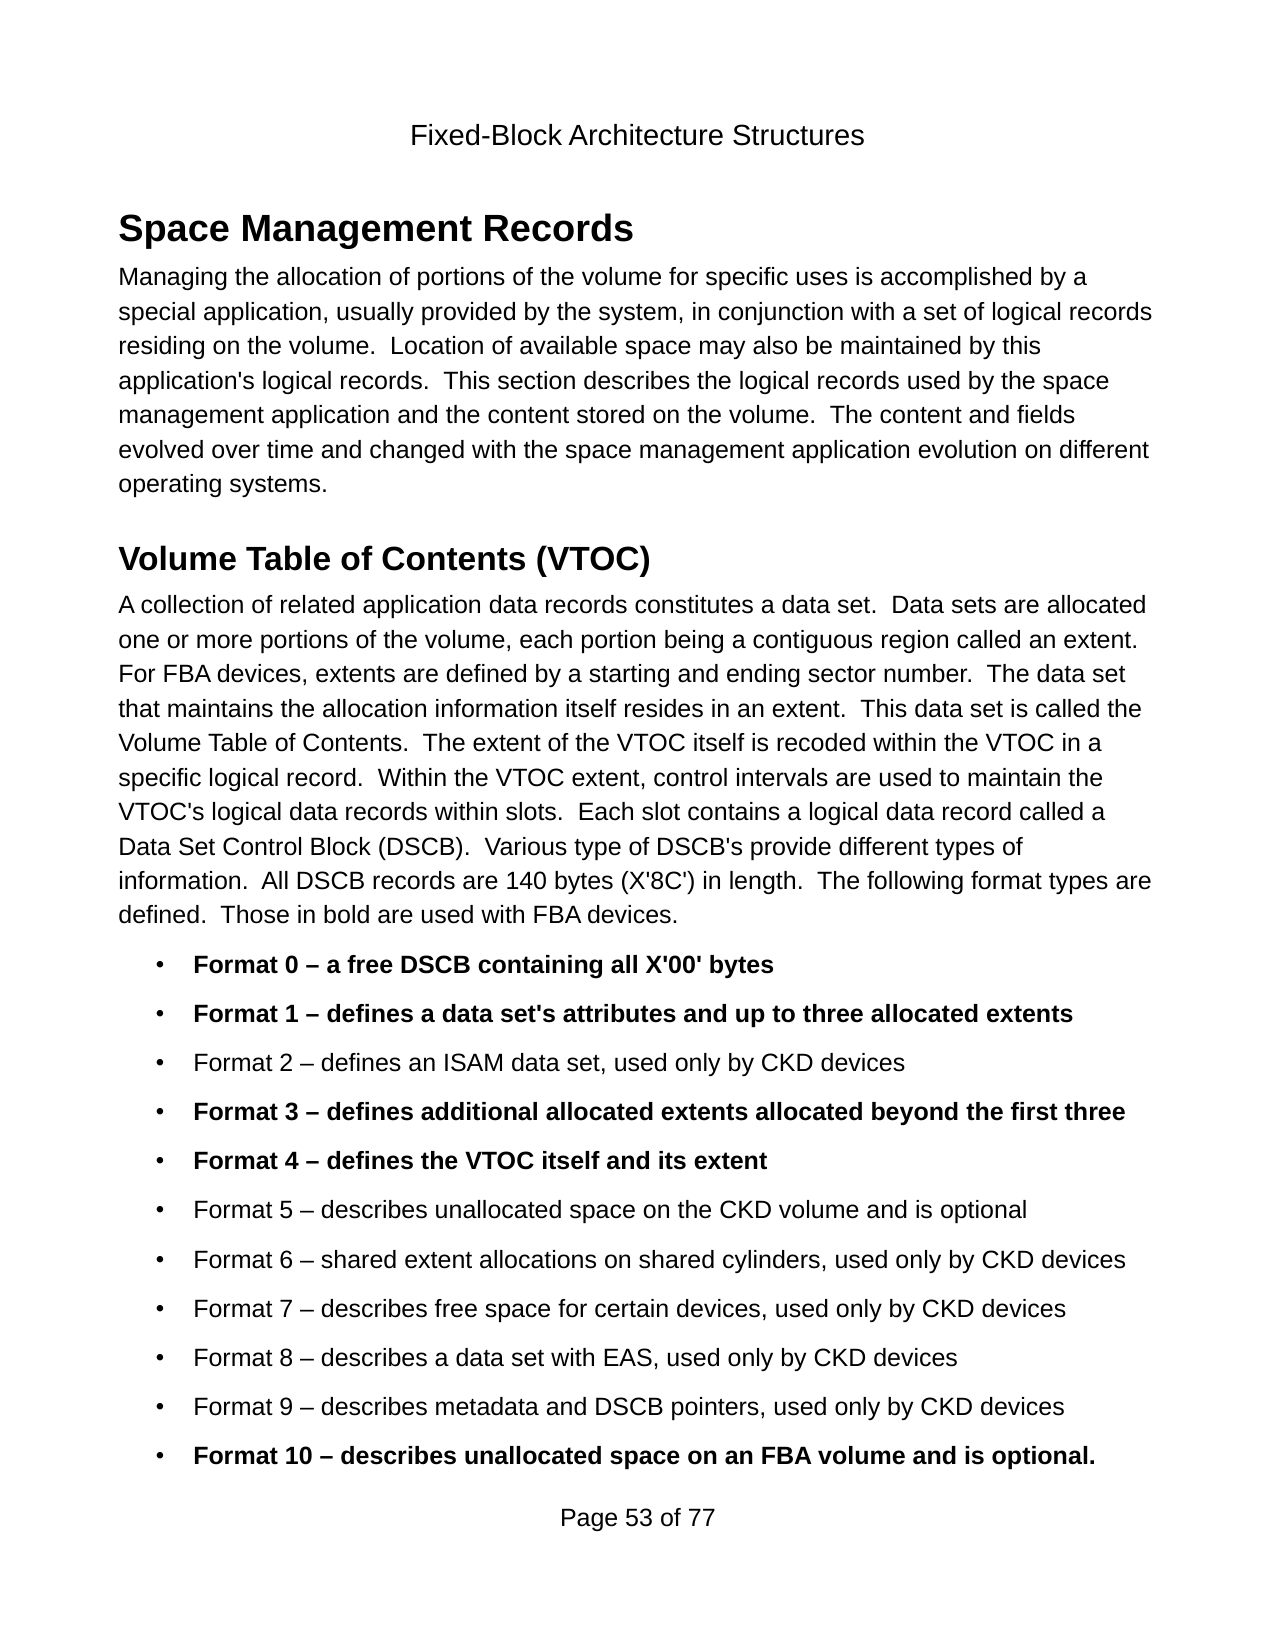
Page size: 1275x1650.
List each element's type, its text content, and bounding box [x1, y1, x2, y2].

subtitle Space Management Records [118, 206, 1157, 250]
list Format 8 – describes a data set with EAS, used only by CKD devices [156, 1343, 1157, 1372]
list Format 3 – defines additional allocated extents allocated beyond the first three [156, 1097, 1157, 1126]
list Format 2 – defines an ISAM data set, used only by CKD devices [156, 1048, 1157, 1077]
list Format 4 – defines the VTOC itself and its extent [156, 1146, 1157, 1175]
text A collection of related application data records constitutes a data set. Data sets are allocated one or more portions of the volume, each portion being a contiguous region called an extent. For FBA devices, extents are defined by a starting and ending sector number. The data set that maintains the allocation information itself resides in an extent. This data set is called the Volume Table of Contents. The extent of the VTOC itself is recoded within the VTOC in a specific logical record. Within the VTOC extent, control intervals are used to maintain the VTOC's logical data records within slots. Each slot contains a logical data record called a Data Set Control Block (DSCB). Various type of DSCB's provide different types of information. All DSCB records are 140 bytes (X'8C') in length. The following format types are defined. Those in bold are used with FBA devices. [118, 590, 1157, 929]
list Format 6 – shared extent allocations on shared cylinders, used only by CKD devices [156, 1244, 1157, 1273]
list Format 7 – describes free space for certain devices, used only by CKD devices [156, 1294, 1157, 1323]
list Format 1 – defines a data set's attributes and up to three allocated extents [156, 999, 1157, 1028]
list Format 9 – describes metadata and DSCB pointers, used only by CKD devices [156, 1392, 1157, 1421]
list Format 10 – describes unallocated space on an FBA volume and is optional. [156, 1441, 1157, 1470]
list Format 5 – describes unallocated space on the CKD volume and is optional [156, 1195, 1157, 1224]
subtitle Volume Table of Contents (VTOC) [118, 539, 1157, 578]
text Managing the allocation of portions of the volume for specific uses is accomplished by a special application, usually provided by the system, in conjunction with a set of logical records residing on the volume. Location of available space may also be maintained by this application's logical records. This section describes the logical records used by the space management application and the content stored on the volume. The content and fields evolved over time and changed with the space management application evolution on different operating systems. [118, 262, 1157, 498]
list Format 0 – a free DSCB containing all X'00' bytes [156, 949, 1157, 978]
